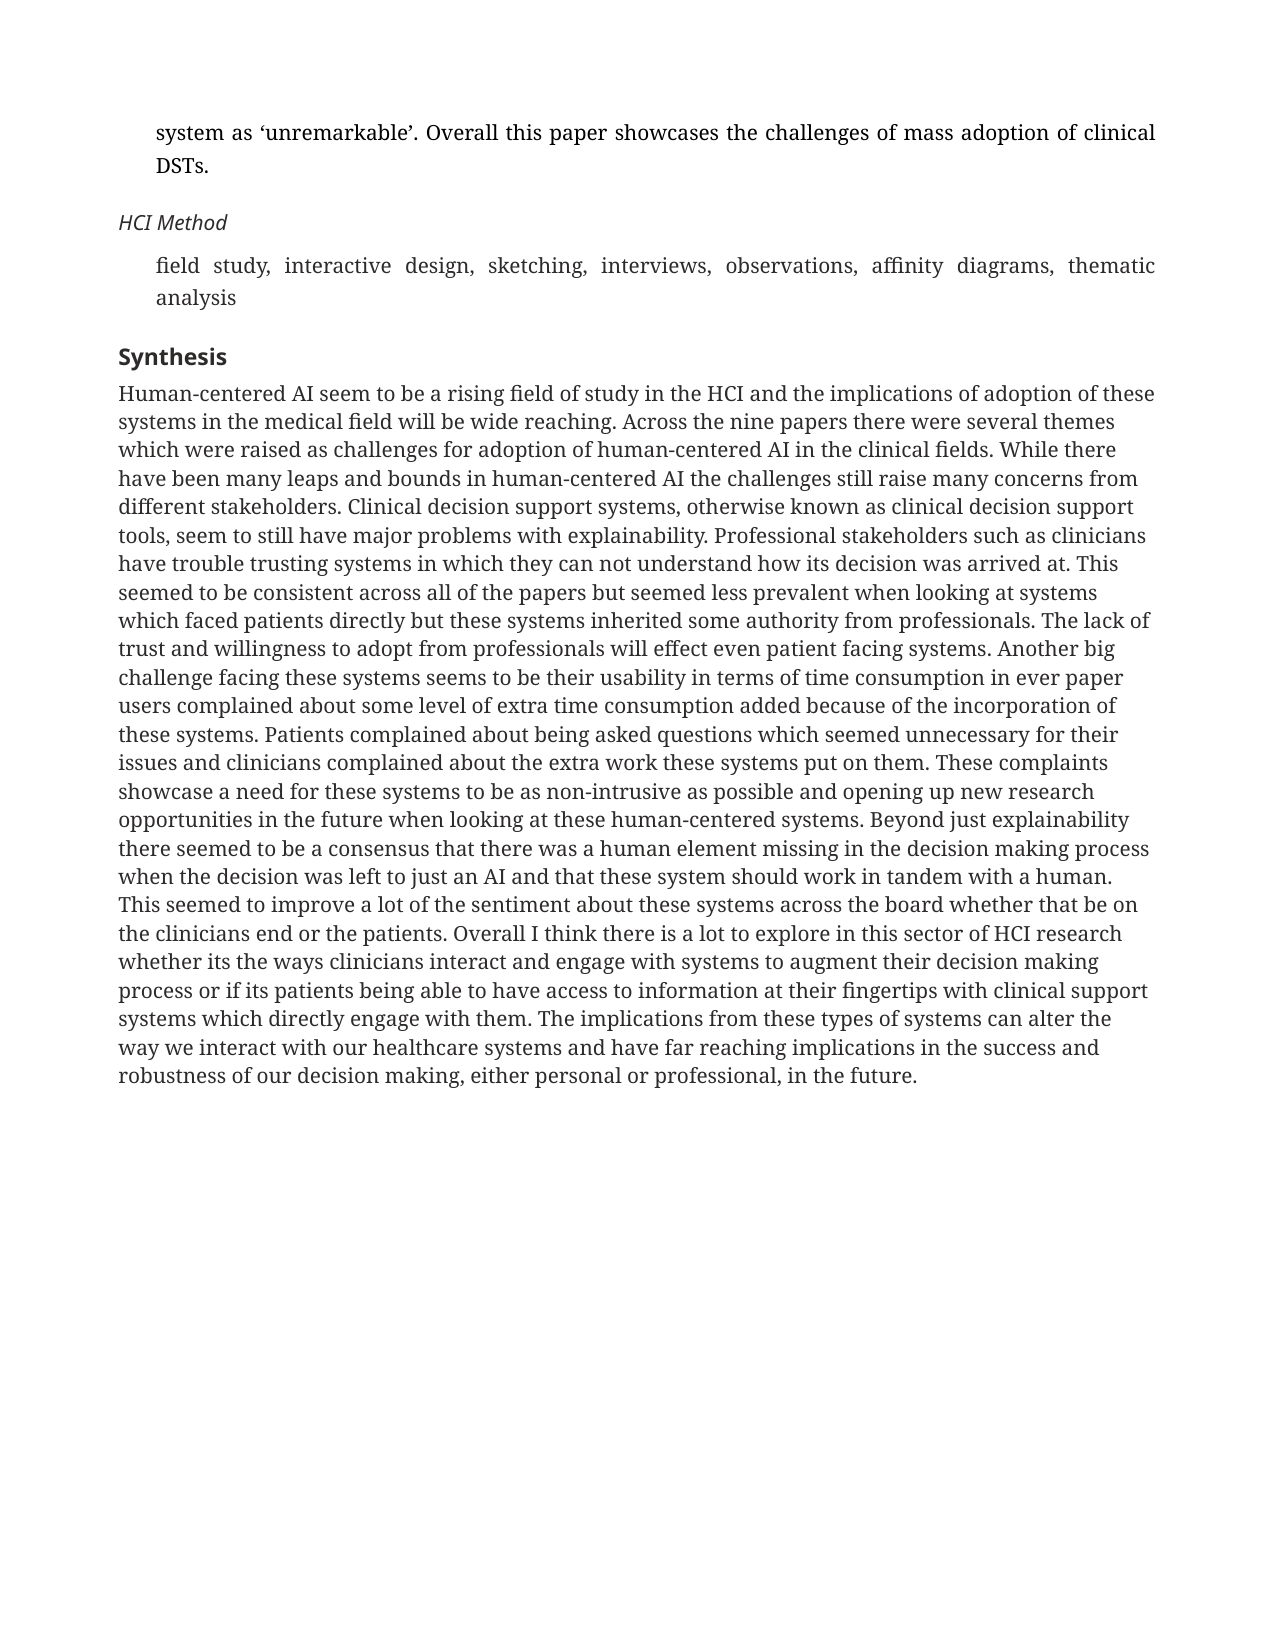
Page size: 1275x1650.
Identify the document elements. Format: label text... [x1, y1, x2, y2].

text HCI Method [118, 208, 1157, 237]
text system as ‘unremarkable’. Overall this paper showcases the challenges of mass adoption of clinical DSTs. [156, 118, 1157, 179]
text Human-centered AI seem to be a rising field of study in the HCI and the implications of adoption of these systems in the medical field will be wide reaching. Across the nine papers there were several themes which were raised as challenges for adoption of human-centered AI in the clinical fields. While there have been many leaps and bounds in human-centered AI the challenges still raise many concerns from different stakeholders. Clinical decision support systems, otherwise known as clinical decision support tools, seem to still have major problems with explainability. Professional stakeholders such as clinicians have trouble trusting systems in which they can not understand how its decision was arrived at. This seemed to be consistent across all of the papers but seemed less prevalent when looking at systems which faced patients directly but these systems inherited some authority from professionals. The lack of trust and willingness to adopt from professionals will effect even patient facing systems. Another big challenge facing these systems seems to be their usability in terms of time consumption in ever paper users complained about some level of extra time consumption added because of the incorporation of these systems. Patients complained about being asked questions which seemed unnecessary for their issues and clinicians complained about the extra work these systems put on them. These complaints showcase a need for these systems to be as non-intrusive as possible and opening up new research opportunities in the future when looking at these human-centered systems. Beyond just explainability there seemed to be a consensus that there was a human element missing in the decision making process when the decision was left to just an AI and that these system should work in tandem with a human. This seemed to improve a lot of the sentiment about these systems across the board whether that be on the clinicians end or the patients. Overall I think there is a lot to explore in this sector of HCI research whether its the ways clinicians interact and engage with systems to augment their decision making process or if its patients being able to have access to information at their fingertips with clinical support systems which directly engage with them. The implications from these types of systems can alter the way we interact with our healthcare systems and have far reaching implications in the success and robustness of our decision making, either personal or professional, in the future. [118, 379, 1157, 1089]
text Synthesis [118, 341, 1157, 372]
text field study, interactive design, sketching, interviews, observations, affinity diagrams, thematic analysis [156, 251, 1157, 312]
